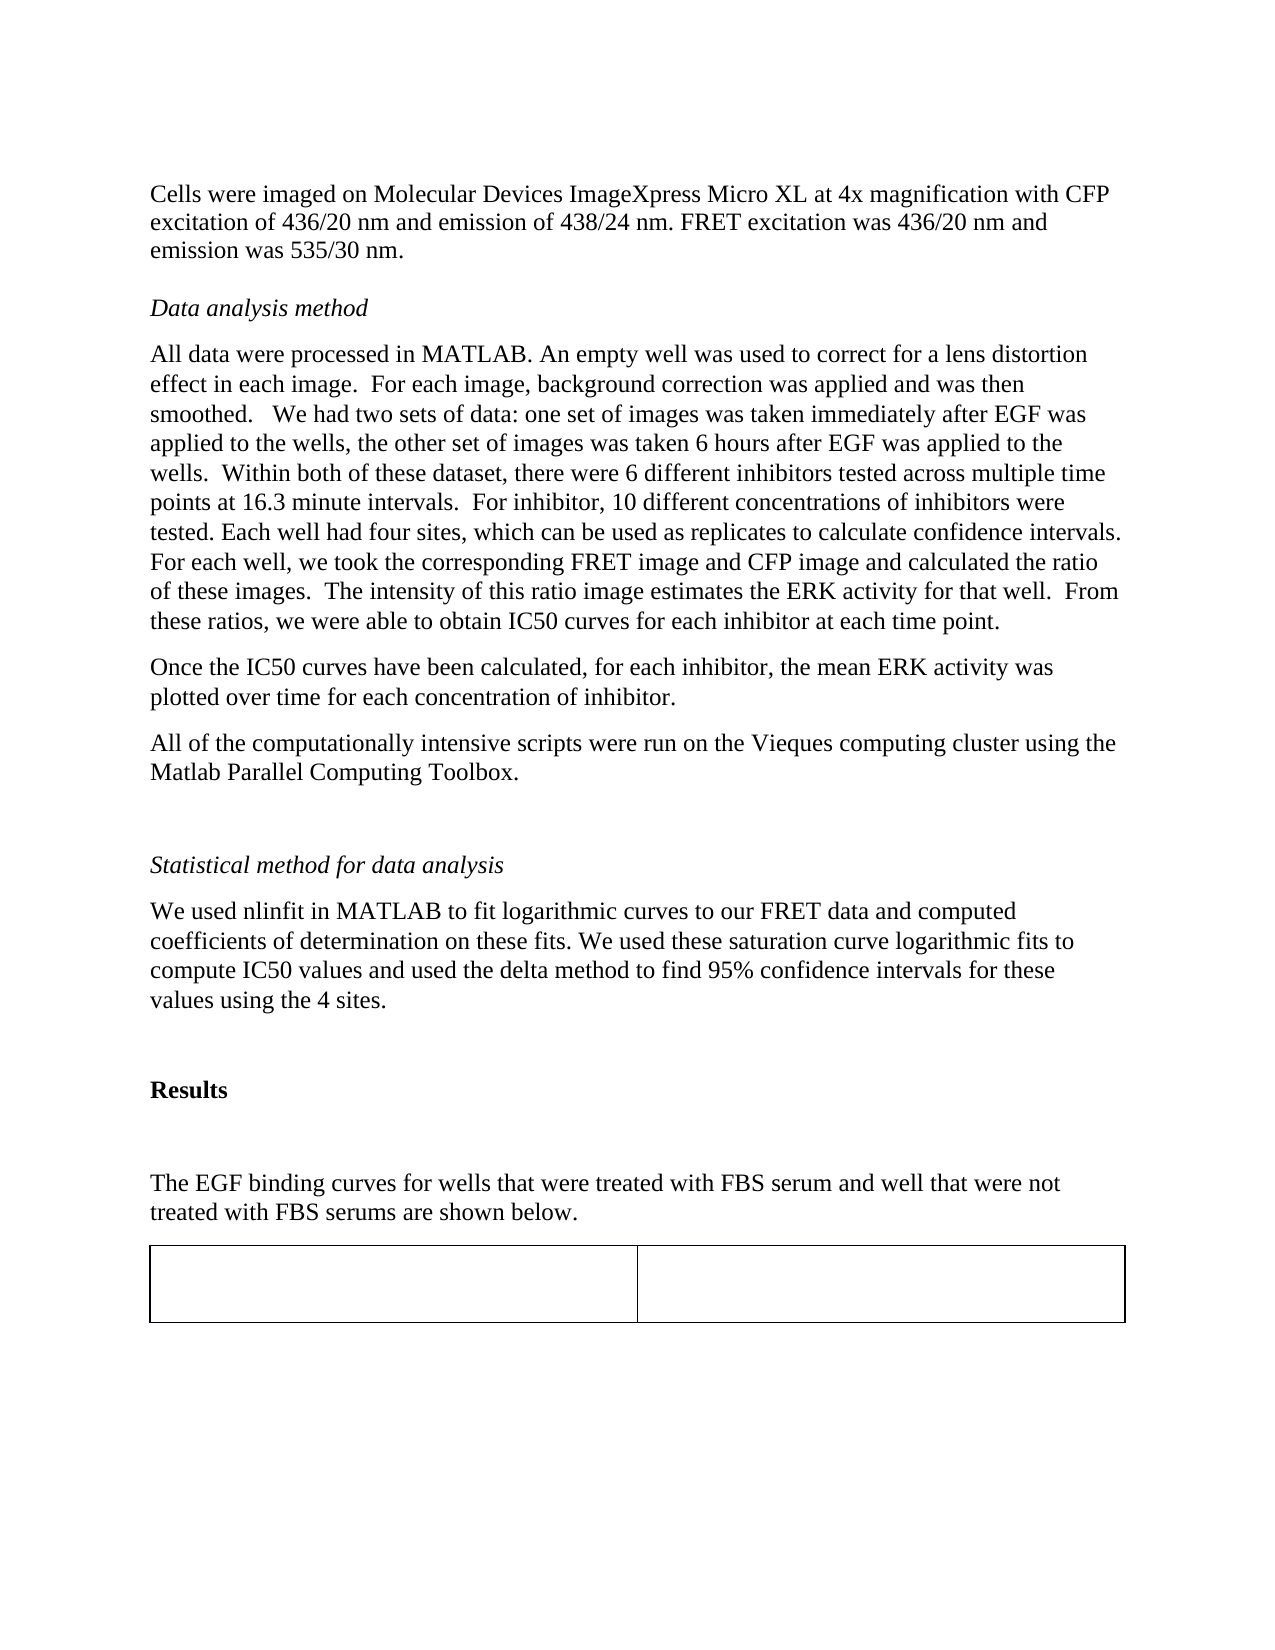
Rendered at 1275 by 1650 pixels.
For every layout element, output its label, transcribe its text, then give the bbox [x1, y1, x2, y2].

table_header [638, 1246, 1124, 1322]
table_header [151, 1246, 637, 1322]
text Once the IC50 curves have been calculated, for each inhibitor, the mean ERK activity was plotted over time for each concentration of inhibitor. [150, 653, 1125, 710]
text All data were processed in MATLAB. An empty well was used to correct for a lens distortion effect in each image. For each image, background correction was applied and was then smoothed. We had two sets of data: one set of images was taken immediately after EGF was applied to the wells, the other set of images was taken 6 hours after EGF was applied to the wells. Within both of these dataset, there were 6 different inhibitors tested across multiple time points at 16.3 minute intervals. For inhibitor, 10 different concentrations of inhibitors were tested. Each well had four sites, which can be used as replicates to calculate confidence intervals. For each well, we took the corresponding FRET image and CFP image and calculated the ratio of these images. The intensity of this ratio image estimates the ERK activity for that well. From these ratios, we were able to obtain IC50 curves for each inhibitor at each time point. [150, 341, 1125, 634]
text Statistical method for data analysis [150, 851, 1125, 879]
text Data analysis method [150, 294, 1125, 322]
text All of the computationally intensive scripts were run on the Vieques computing cluster using the Matlab Parallel Computing Toolbox. [150, 729, 1125, 786]
text We used nlinfit in MATLAB to fit logarithmic curves to our FRET data and computed coefficients of determination on these fits. We used these saturation curve logarithmic fits to compute IC50 values and used the delta method to find 95% confidence intervals for these values using the 4 sites. [150, 897, 1125, 1014]
text The EGF binding curves for wells that were treated with FBS serum and well that were not treated with FBS serums are shown below. [150, 1169, 1125, 1226]
text Results [150, 1076, 1125, 1104]
text Cells were imaged on Molecular Devices ImageXpress Micro XL at 4x magnification with CFP excitation of 436/20 nm and emission of 438/24 nm. FRET excitation was 436/20 nm and emission was 535/30 nm. [150, 181, 1125, 264]
